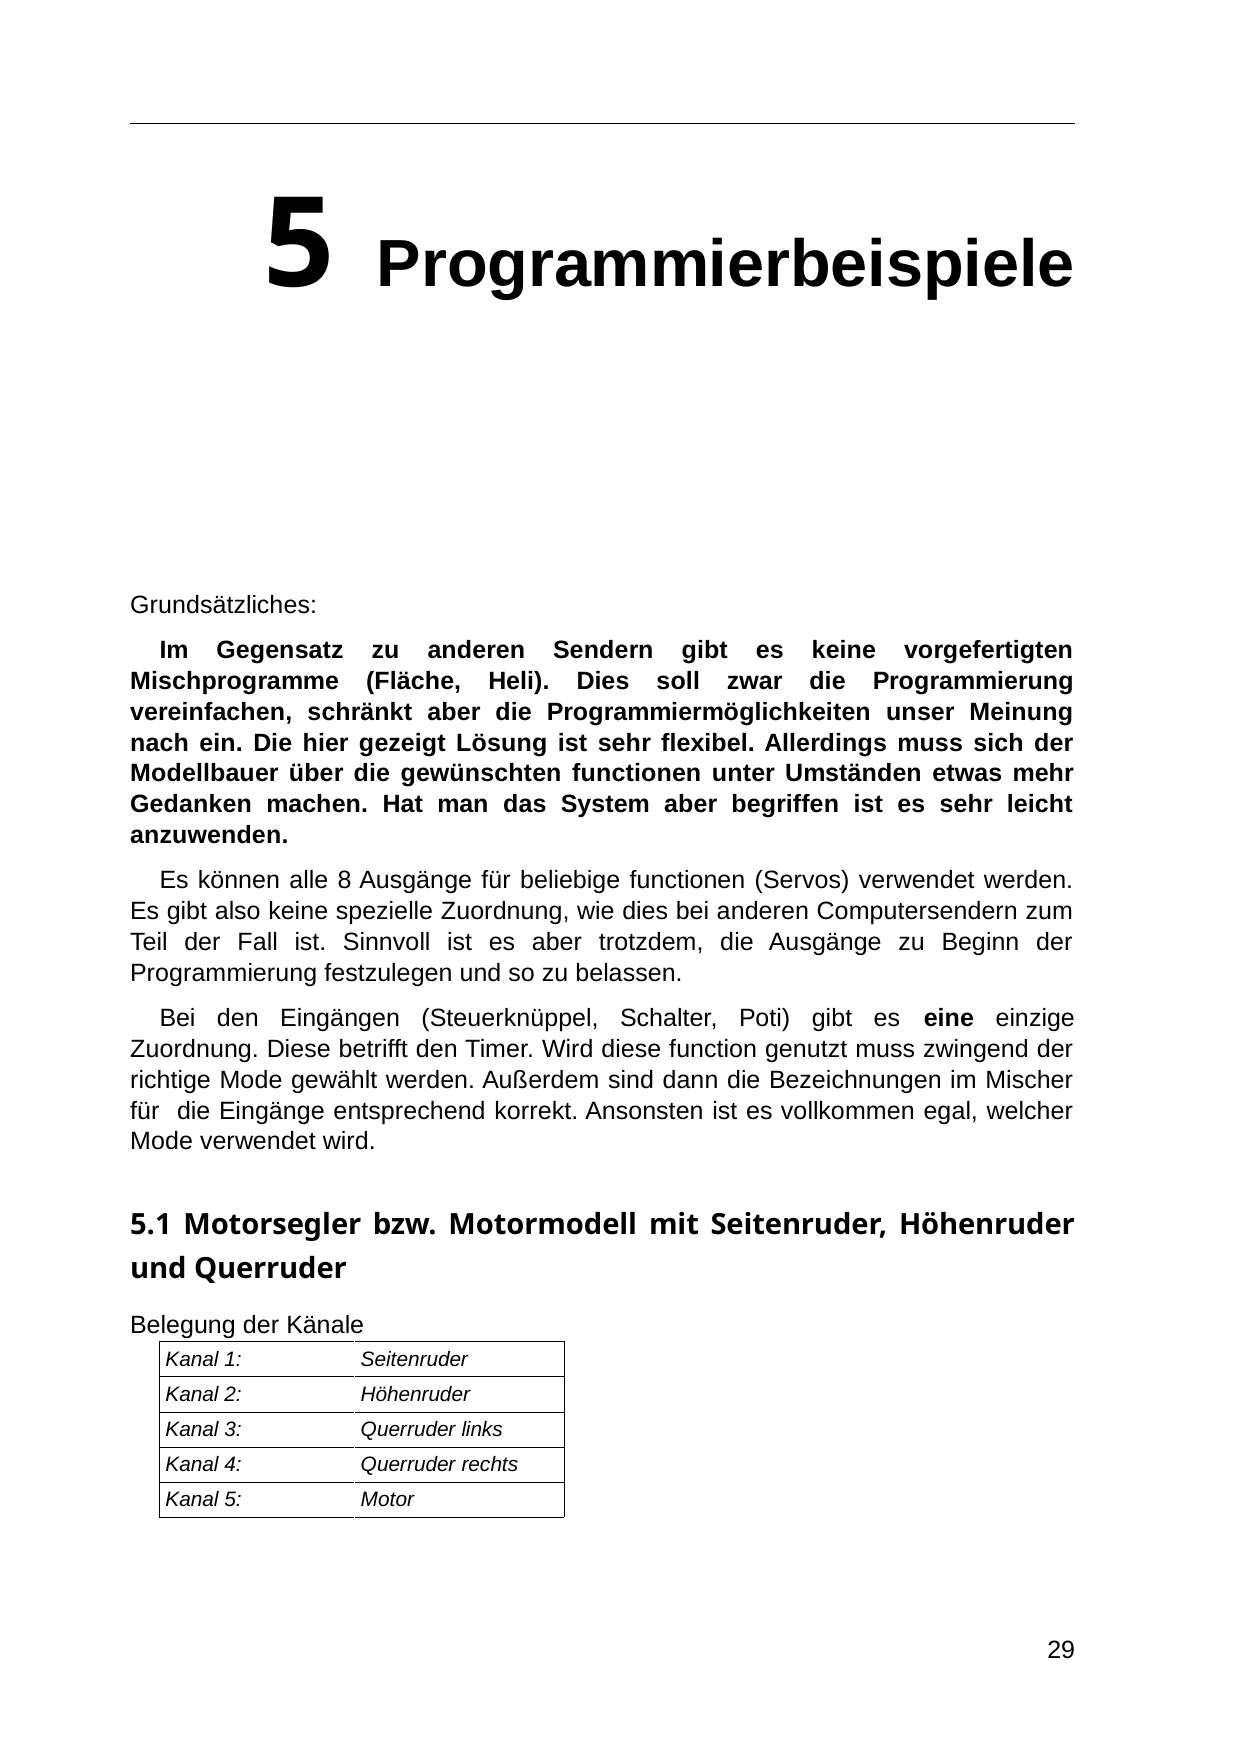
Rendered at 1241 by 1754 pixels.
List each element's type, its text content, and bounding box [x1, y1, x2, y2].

table_cell Motor [355, 1483, 564, 1517]
text Grundsätzliches: [130, 591, 1075, 619]
table_header Seitenruder [355, 1342, 564, 1376]
text Im Gegensatz zu anderen Sendern gibt es keine vorgefertigten Mischprogramme (Fläche, Heli). Dies soll zwar die Programmierung vereinfachen, schränkt aber die Programmiermöglichkeiten unser Meinung nach ein. Die hier gezeigt Lösung ist sehr flexibel. Allerdings muss sich der Modellbauer über die gewünschten functionen unter Umständen etwas mehr Gedanken machen. Hat man das System aber begriffen ist es sehr leicht anzuwenden. [130, 636, 1075, 849]
subtitle Motorsegler bzw. Motormodell mit Seitenruder, Höhenruder und Querruder [130, 1204, 1075, 1287]
table_cell Kanal 5: [160, 1483, 354, 1517]
table_header Kanal 1: [160, 1342, 354, 1376]
text Belegung der Känale [130, 1311, 1075, 1339]
table_cell Kanal 4: [160, 1448, 354, 1482]
text Bei den Eingängen (Steuerknüppel, Schalter, Poti) gibt es eine einzige Zuordnung. Diese betrifft den Timer. Wird diese function genutzt muss zwingend der richtige Mode gewählt werden. Außerdem sind dann die Bezeichnungen im Mischer für die Eingänge entsprechend korrekt. Ansonsten ist es vollkommen egal, welcher Mode verwendet wird. [130, 1004, 1075, 1155]
table_cell Querruder links [355, 1413, 564, 1447]
text Es können alle 8 Ausgänge für beliebige functionen (Servos) verwendet werden. Es gibt also keine spezielle Zuordnung, wie dies bei anderen Computersendern zum Teil der Fall ist. Sinnvoll ist es aber trotzdem, die Ausgänge zu Beginn der Programmierung festzulegen und so zu belassen. [130, 866, 1075, 987]
table_cell Höhenruder [355, 1377, 564, 1412]
table_cell Kanal 2: [160, 1377, 354, 1412]
subtitle Programmierbeispiele [189, 152, 1075, 322]
table_cell Querruder rechts [355, 1448, 564, 1482]
table_cell Kanal 3: [160, 1413, 354, 1447]
